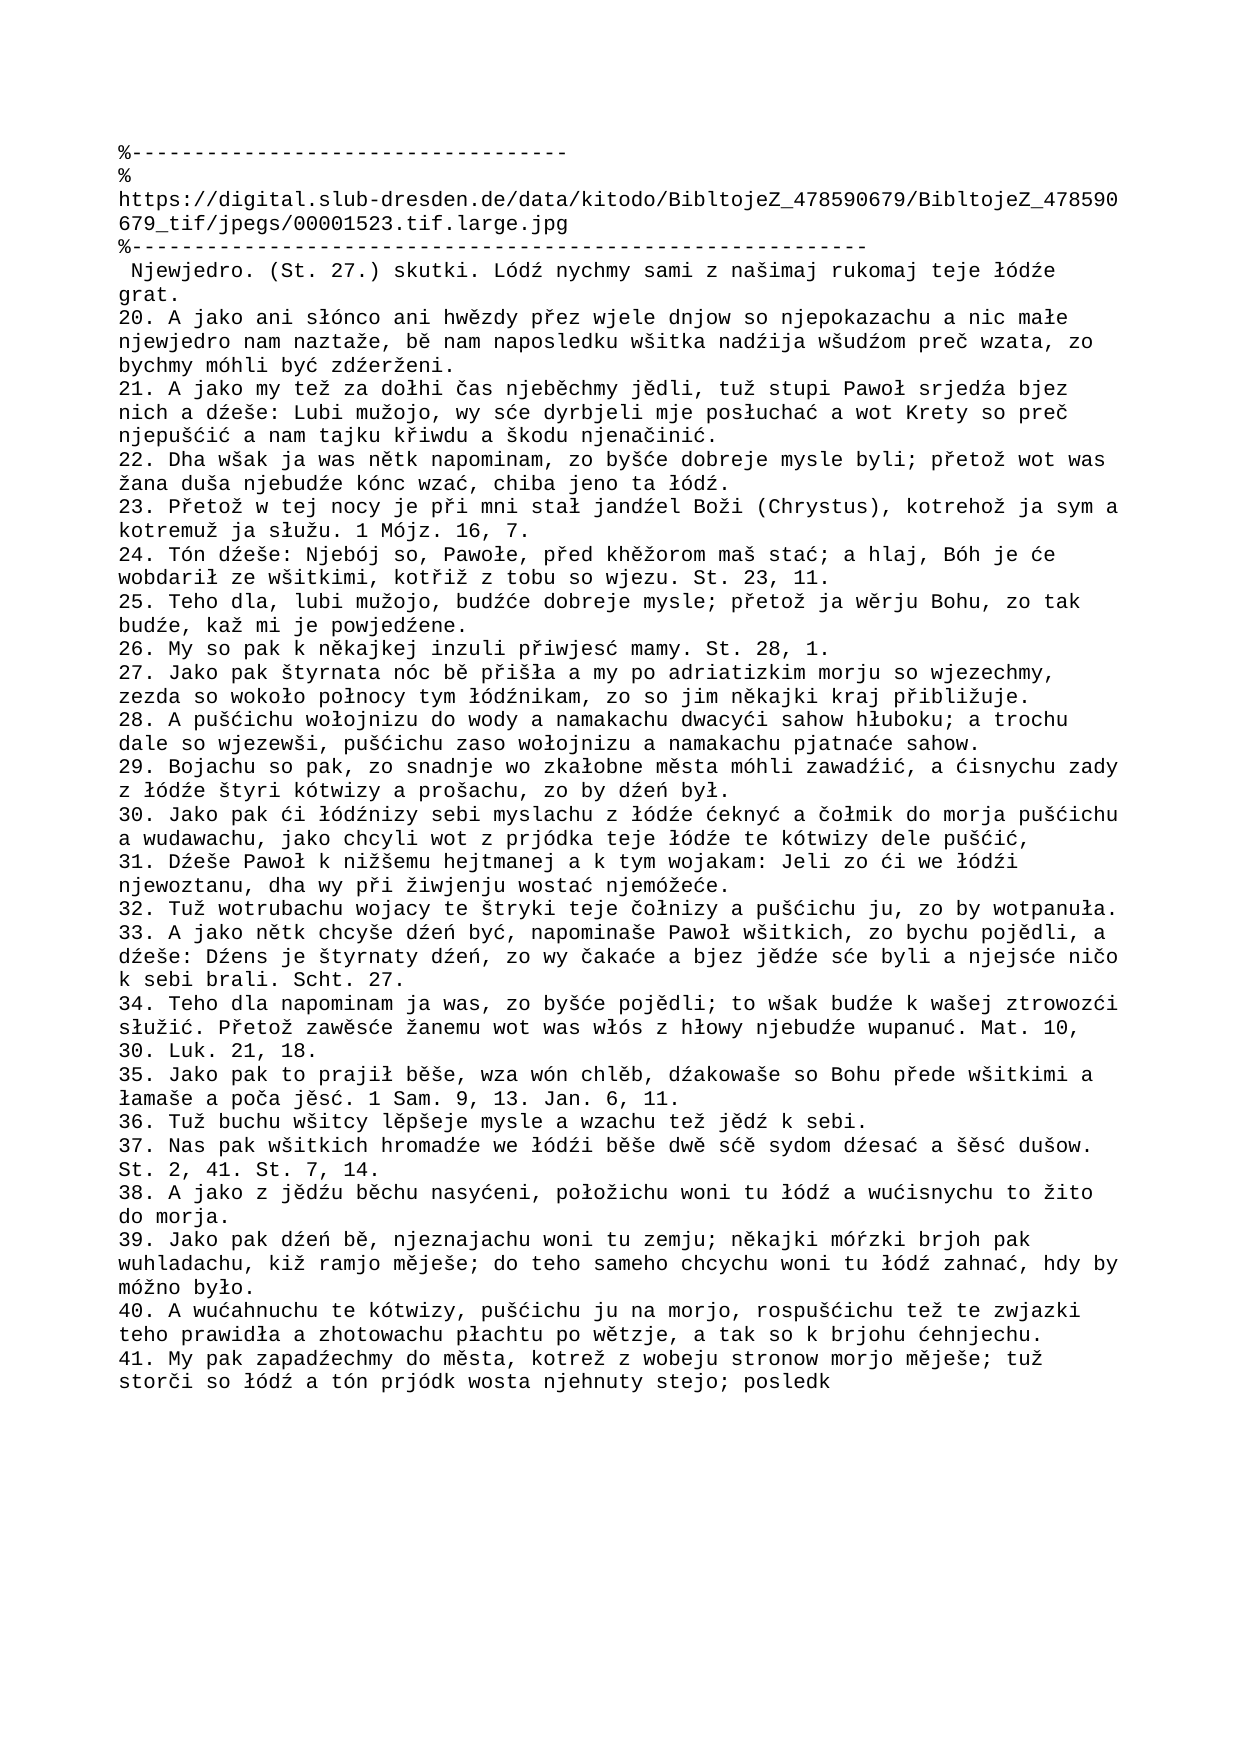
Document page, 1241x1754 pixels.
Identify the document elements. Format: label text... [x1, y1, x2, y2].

text 32. Tuž wotrubachu wojacy te štryki teje čołnizy a pušćichu ju, zo by wotpanuła. [118, 898, 1122, 922]
text 38. A jako z jědźu běchu nasyćeni, połožichu woni tu łódź a wućisnychu to žito do morja. [118, 1182, 1122, 1229]
text 33. A jako nětk chcyše dźeń być, napominaše Pawoł wšitkich, zo bychu pojědli, a dźeše: Dźens je štyrnaty dźeń, zo wy čakaće a bjez jědźe sće byli a njejsće ničo k sebi brali. Scht. 27. [118, 922, 1122, 993]
text 23. Přetož w tej nocy je při mni stał jandźel Boži (Chrystus), kotrehož ja sym a kotremuž ja słužu. 1 Mójz. 16, 7. [118, 496, 1122, 544]
text Njewjedro. (St. 27.) skutki. Lódź nychmy sami z našimaj rukomaj teje łódźe grat. [118, 260, 1122, 307]
text %----------------------------------- [118, 142, 1122, 165]
text 20. A jako ani słónco ani hwězdy přez wjele dnjow so njepokazachu a nic małe njewjedro nam naztaže, bě nam naposledku wšitka nadźija wšudźom preč wzata, zo bychmy móhli być zdźerženi. [118, 307, 1122, 378]
text 31. Dźeše Pawoł k nižšemu hejtmanej a k tym wojakam: Jeli zo ći we łódźi njewoztanu, dha wy při žiwjenju wostać njemóžeće. [118, 851, 1122, 898]
text 34. Teho dla napominam ja was, zo byšće pojědli; to wšak budźe k wašej ztrowozći słužić. Přetož zawěsće žanemu wot was włós z hłowy njebudźe wupanuć. Mat. 10, 30. Luk. 21, 18. [118, 993, 1122, 1064]
text 30. Jako pak ći łódźnizy sebi myslachu z łódźe ćeknyć a čołmik do morja pušćichu a wudawachu, jako chcyli wot z prjódka teje łódźe te kótwizy dele pušćić, [118, 804, 1122, 851]
text 21. A jako my tež za dołhi čas njeběchmy jědli, tuž stupi Pawoł srjedźa bjez nich a dźeše: Lubi mužojo, wy sće dyrbjeli mje posłuchać a wot Krety so preč njepušćić a nam tajku křiwdu a škodu njenačinić. [118, 378, 1122, 449]
text 22. Dha wšak ja was nětk napominam, zo byšće dobreje mysle byli; přetož wot was žana duša njebudźe kónc wzać, chiba jeno ta łódź. [118, 449, 1122, 496]
text 37. Nas pak wšitkich hromadźe we łódźi běše dwě sćě sydom dźesać a šěsć dušow. St. 2, 41. St. 7, 14. [118, 1135, 1122, 1182]
text 28. A pušćichu wołojnizu do wody a namakachu dwacyći sahow hłuboku; a trochu dale so wjezewši, pušćichu zaso wołojnizu a namakachu pjatnaće sahow. [118, 709, 1122, 757]
text 29. Bojachu so pak, zo snadnje wo zkałobne města móhli zawadźić, a ćisnychu zady z łódźe štyri kótwizy a prošachu, zo by dźeń był. [118, 757, 1122, 804]
text 26. My so pak k někajkej inzuli přiwjesć mamy. St. 28, 1. [118, 638, 1122, 662]
text 35. Jako pak to prajił běše, wza wón chlěb, dźakowaše so Bohu přede wšitkimi a łamaše a poča jěsć. 1 Sam. 9, 13. Jan. 6, 11. [118, 1064, 1122, 1111]
text 39. Jako pak dźeń bě, njeznajachu woni tu zemju; někajki móŕzki brjoh pak wuhladachu, kiž ramjo měješe; do teho sameho chcychu woni tu łódź zahnać, hdy by móžno było. [118, 1229, 1122, 1300]
text 27. Jako pak štyrnata nóc bě přišła a my po adriatizkim morju so wjezechmy, zezda so wokoło połnocy tym łódźnikam, zo so jim někajki kraj přibližuje. [118, 662, 1122, 709]
text % https://digital.slub-dresden.de/data/kitodo/BibltojeZ_478590679/BibltojeZ_478590679_tif/jpegs/00001523.tif.large.jpg [118, 165, 1122, 236]
text 25. Teho dla, lubi mužojo, budźće dobreje mysle; přetož ja wěrju Bohu, zo tak budźe, kaž mi je powjedźene. [118, 591, 1122, 638]
text 24. Tón dźeše: Njebój so, Pawołe, před khěžorom maš stać; a hlaj, Bóh je će wobdarił ze wšitkimi, kotřiž z tobu so wjezu. St. 23, 11. [118, 544, 1122, 591]
text %----------------------------------------------------------- [118, 236, 1122, 260]
text 36. Tuž buchu wšitcy lěpšeje mysle a wzachu tež jědź k sebi. [118, 1111, 1122, 1135]
text 41. My pak zapadźechmy do města, kotrež z wobeju stronow morjo měješe; tuž storči so łódź a tón prjódk wosta njehnuty stejo; posledk [118, 1348, 1122, 1395]
text 40. A wućahnuchu te kótwizy, pušćichu ju na morjo, rospušćichu tež te zwjazki teho prawidła a zhotowachu płachtu po wětzje, a tak so k brjohu ćehnjechu. [118, 1300, 1122, 1348]
